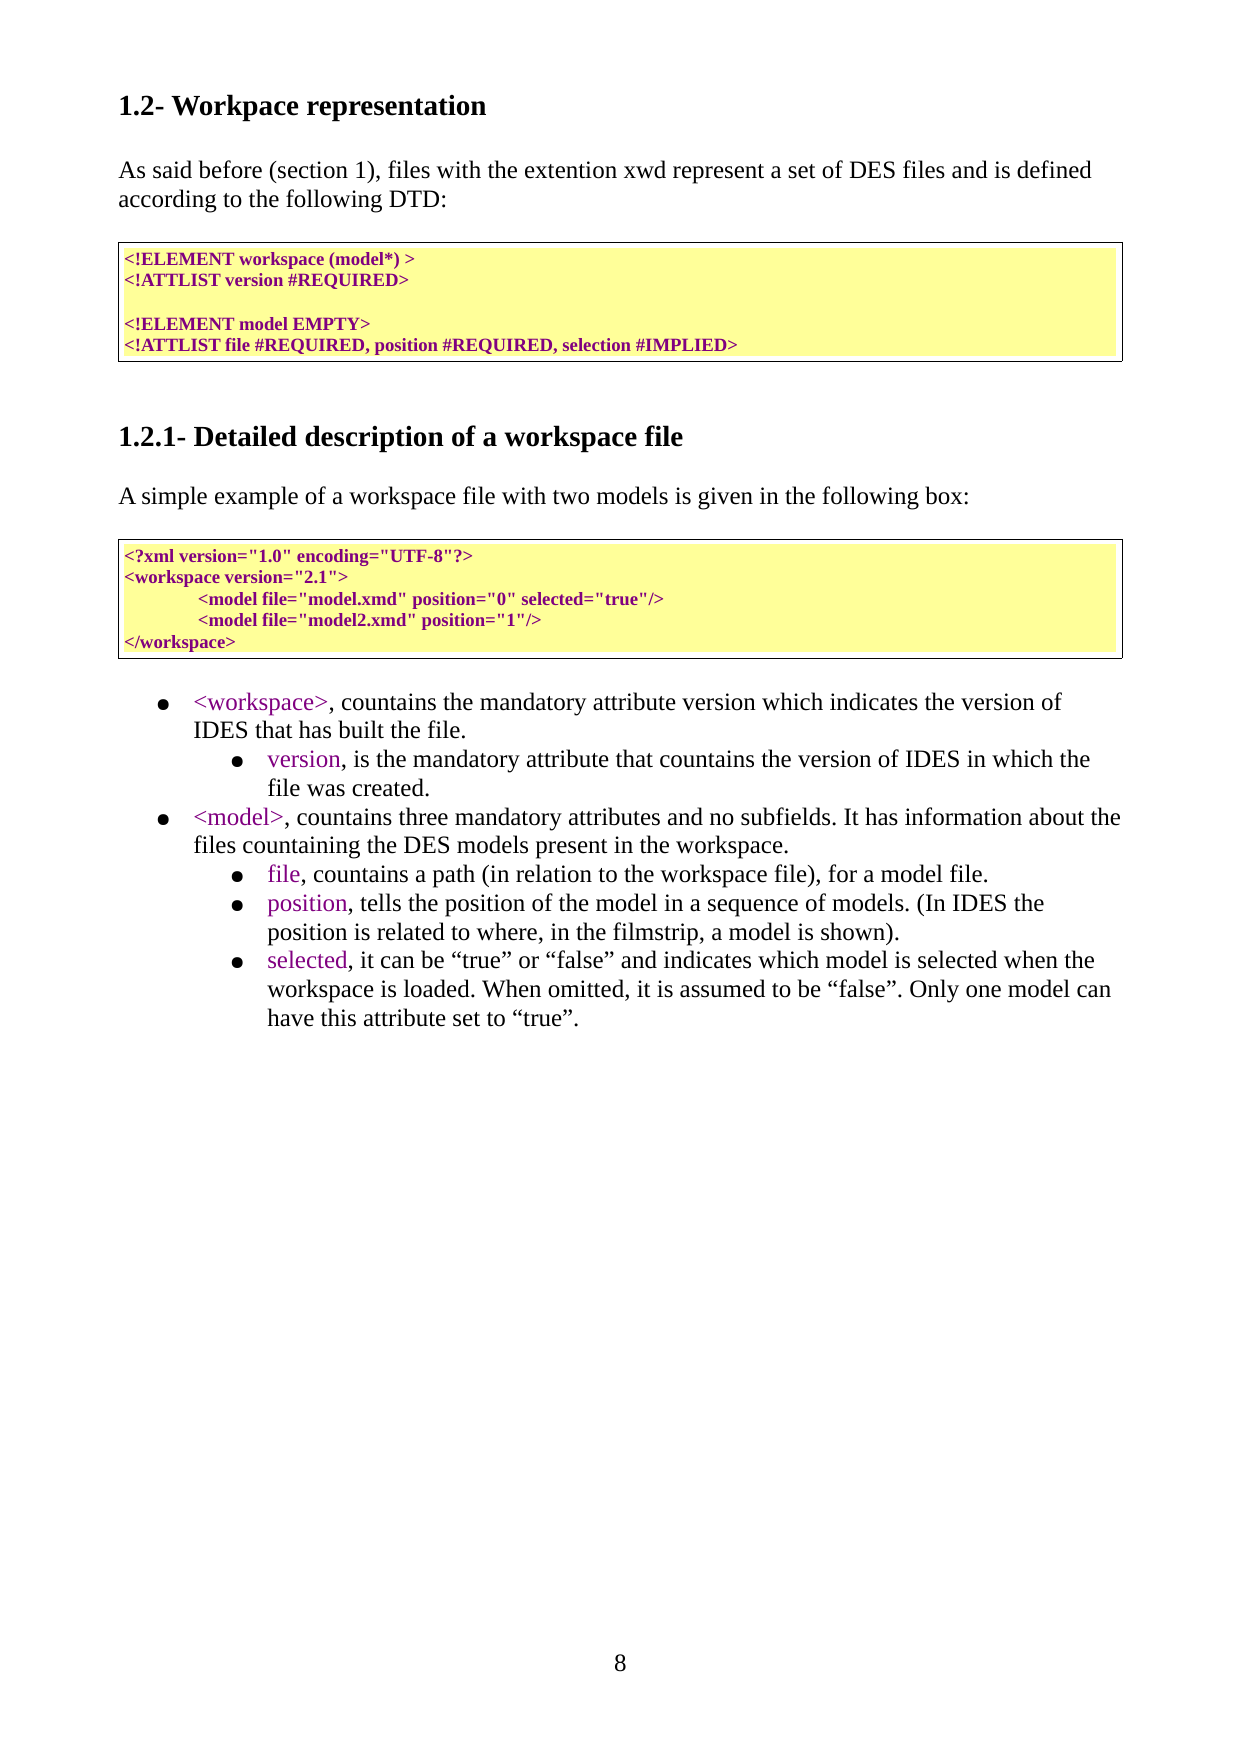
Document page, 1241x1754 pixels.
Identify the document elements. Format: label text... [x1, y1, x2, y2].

list selected, it can be “true” or “false” and indicates which model is selected when the workspace is loaded. When omitted, it is assumed to be “false”. Only one model can have this attribute set to “true”. [229, 946, 1122, 1032]
list position, tells the position of the model in a sequence of models. (In IDES the position is related to where, in the filmstrip, a model is shown). [229, 888, 1122, 946]
list file, countains a path (in relation to the workspace file), for a model file. [229, 859, 1122, 888]
text As said before (section 1), files with the extention xwd represent a set of DES files and is defined according to the following DTD: [118, 156, 1122, 213]
text 1.2.1- Detailed description of a workspace file [118, 419, 1122, 452]
list version, is the mandatory attribute that countains the version of IDES in which the file was created. [229, 744, 1122, 802]
table_header <!ELEMENT workspace (model*) > <!ATTLIST version #REQUIRED> <!ELEMENT model EMPTY> <!ATTLIST file #REQUIRED, position #REQUIRED, selection #IMPLIED> [119, 243, 1122, 361]
text 1.2- Workpace representation [118, 88, 1122, 122]
text A simple example of a workspace file with two models is given in the following box: [118, 481, 1122, 510]
table_header <?xml version="1.0" encoding="UTF-8"?> <workspace version="2.1"> <model file="model.xmd" position="0" selected="true"/> <model file="model2.xmd" position="1"/> </workspace> [119, 540, 1122, 658]
list <model>, countains three mandatory attributes and no subfields. It has information about the files countaining the DES models present in the workspace. [156, 802, 1122, 859]
list <workspace>, countains the mandatory attribute version which indicates the version of IDES that has built the file. [156, 687, 1122, 744]
